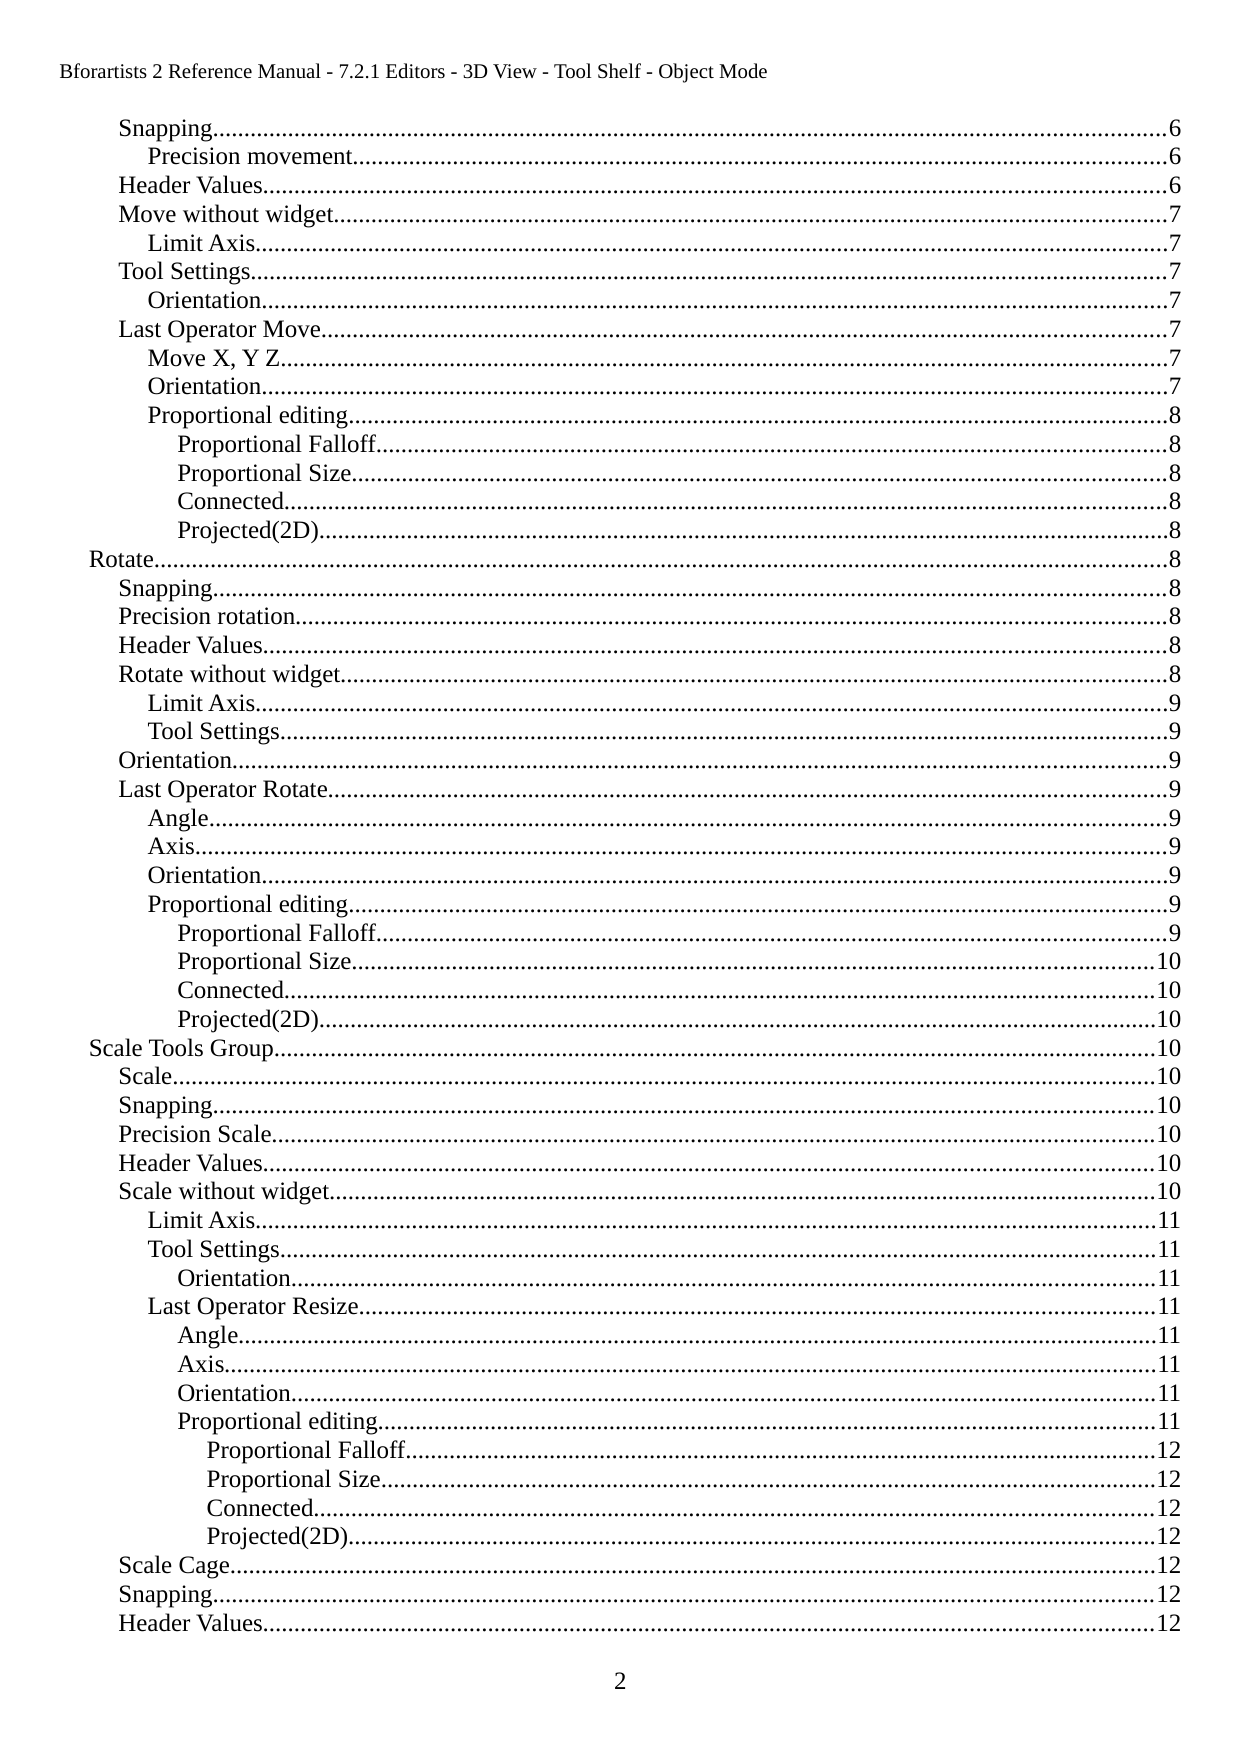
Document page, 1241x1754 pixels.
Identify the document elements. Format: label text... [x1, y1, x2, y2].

text Limit Axis 9 [147, 688, 1181, 716]
text Connected 12 [206, 1493, 1181, 1521]
text Proportional Size 12 [206, 1464, 1181, 1493]
text Header Values 6 [118, 170, 1181, 199]
text Proportional Falloff 8 [177, 429, 1181, 458]
text Snapping 8 [118, 573, 1181, 601]
text Projected(2D) 12 [206, 1521, 1181, 1550]
text Proportional editing 9 [147, 889, 1181, 918]
text Proportional editing 11 [177, 1406, 1181, 1435]
text Connected 10 [177, 975, 1181, 1004]
text Last Operator Rotate 9 [118, 774, 1181, 803]
text Orientation 11 [177, 1263, 1181, 1291]
text Precision Scale 10 [118, 1119, 1181, 1148]
text Precision movement 6 [147, 141, 1181, 170]
text Scale without widget 10 [118, 1176, 1181, 1205]
text Orientation 7 [147, 371, 1181, 400]
text Proportional Size 10 [177, 946, 1181, 975]
text Scale Cage 12 [118, 1550, 1181, 1579]
text Angle 9 [147, 803, 1181, 831]
text Move without widget 7 [118, 199, 1181, 228]
text Proportional editing 8 [147, 400, 1181, 429]
text Scale Tools Group 10 [88, 1033, 1181, 1061]
text Orientation 11 [177, 1378, 1181, 1406]
text Snapping 6 [118, 113, 1181, 141]
text Snapping 10 [118, 1090, 1181, 1119]
text Move X, Y Z 7 [147, 343, 1181, 371]
text Last Operator Resize 11 [147, 1291, 1181, 1320]
text Projected(2D) 8 [177, 515, 1181, 544]
text Precision rotation 8 [118, 601, 1181, 630]
text Header Values 8 [118, 630, 1181, 659]
text Last Operator Move 7 [118, 314, 1181, 343]
text Tool Settings 7 [118, 256, 1181, 285]
text Proportional Size 8 [177, 458, 1181, 486]
text Tool Settings 11 [147, 1234, 1181, 1263]
text Proportional Falloff 12 [206, 1435, 1181, 1464]
text Connected 8 [177, 486, 1181, 515]
text Rotate 8 [88, 544, 1181, 573]
text Snapping 12 [118, 1579, 1181, 1608]
text Header Values 12 [118, 1608, 1181, 1636]
text Axis 9 [147, 831, 1181, 860]
text Header Values 10 [118, 1148, 1181, 1176]
text Angle 11 [177, 1320, 1181, 1349]
text Scale 10 [118, 1061, 1181, 1090]
text Limit Axis 7 [147, 228, 1181, 256]
text Rotate without widget 8 [118, 659, 1181, 688]
text Orientation 7 [147, 285, 1181, 314]
text Orientation 9 [118, 745, 1181, 774]
text Proportional Falloff 9 [177, 918, 1181, 946]
text Orientation 9 [147, 860, 1181, 889]
text Axis 11 [177, 1349, 1181, 1378]
text Projected(2D) 10 [177, 1004, 1181, 1033]
text Tool Settings 9 [147, 716, 1181, 745]
text Limit Axis 11 [147, 1205, 1181, 1234]
